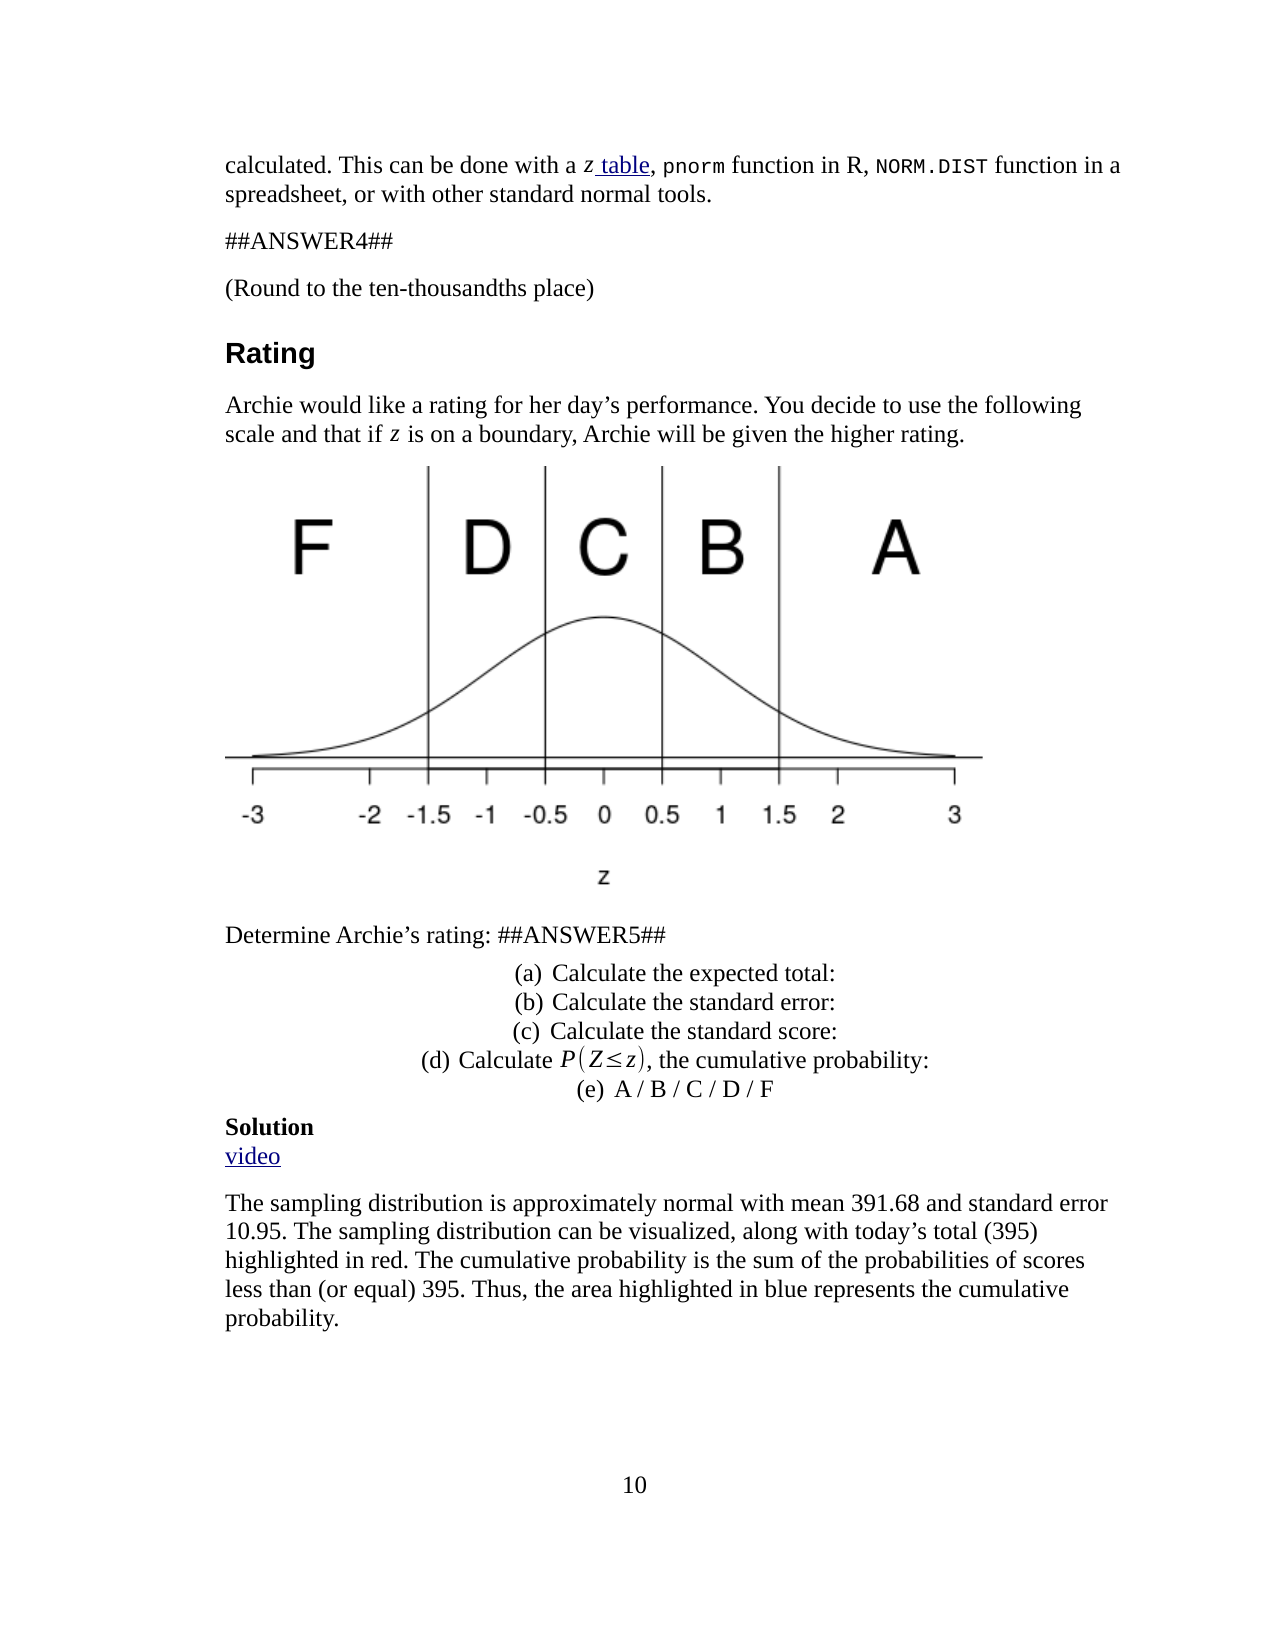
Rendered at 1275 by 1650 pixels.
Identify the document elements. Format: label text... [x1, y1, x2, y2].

list Calculate the standard error: [225, 987, 1125, 1016]
list calculated. This can be done with a table, pnorm function in R, NORM.DIST function in a spreadsheet, or with other standard normal tools. [187, 150, 1125, 208]
list Calculate , the cumulative probability: [225, 1044, 1125, 1074]
list (Round to the ten-thousandths place) [187, 273, 1125, 302]
subtitle Rating [187, 336, 1125, 369]
list Solution video [187, 1112, 1125, 1170]
list Archie would like a rating for her day’s performance. You decide to use the following scale and that if is on a boundary, Archie will be given the higher rating. [187, 391, 1125, 448]
list Calculate the standard score: [225, 1016, 1125, 1044]
list Determine Archie’s rating: ##ANSWER5## [187, 466, 1125, 949]
list A / B / C / D / F [225, 1074, 1125, 1103]
list Calculate the expected total: [225, 958, 1125, 987]
picture [225, 466, 983, 921]
list The sampling distribution is approximately normal with mean 391.68 and standard error 10.95. The sampling distribution can be visualized, along with today’s total (395) highlighted in red. The cumulative probability is the sum of the probabilities of scores less than (or equal) 395. Thus, the area highlighted in blue represents the cumulative probability. [187, 1188, 1125, 1331]
list ##ANSWER4## [187, 226, 1125, 255]
